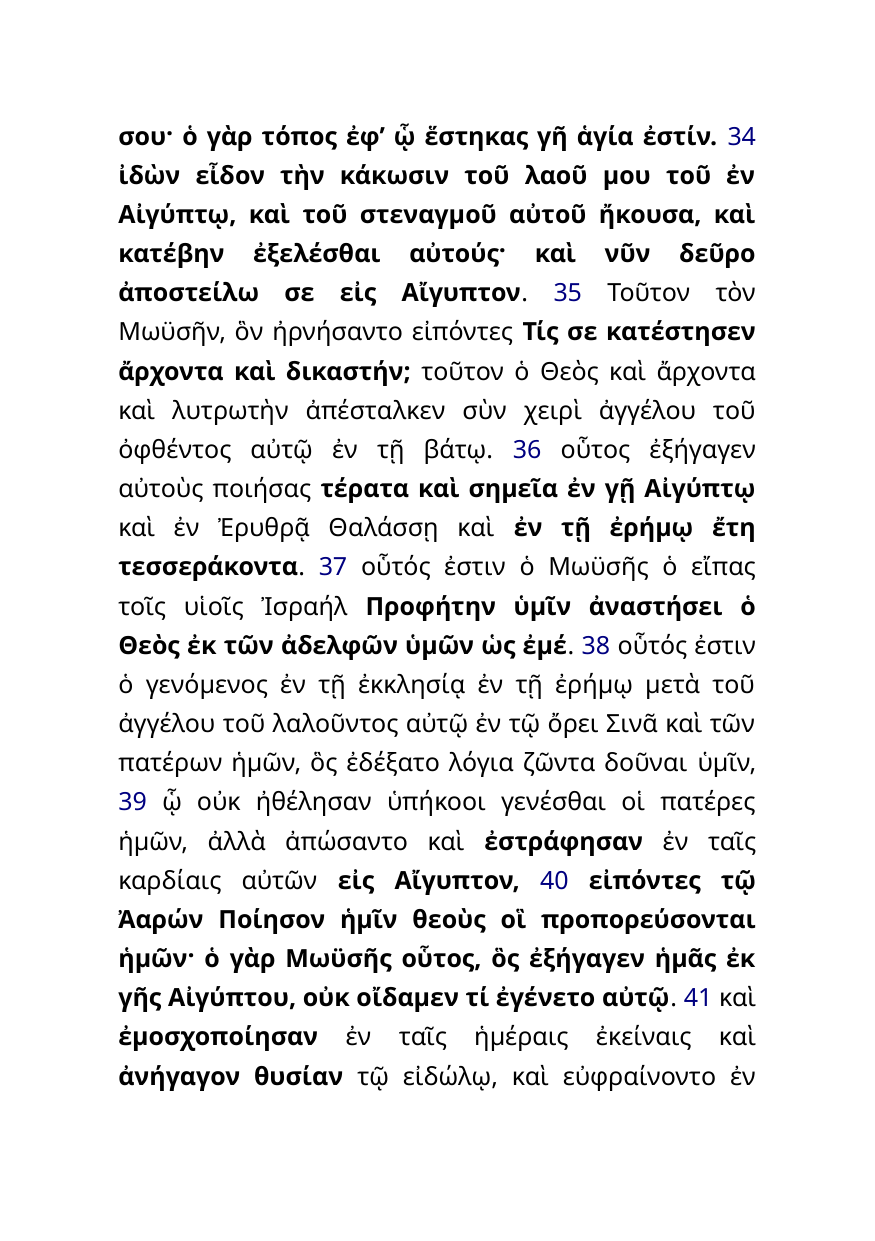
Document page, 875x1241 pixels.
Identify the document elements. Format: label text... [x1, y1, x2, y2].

text σου· ὁ γὰρ τόπος ἐφ’ ᾧ ἕστηκας γῆ ἁγία ἐστίν. 34 ἰδὼν εἶδον τὴν κάκωσιν τοῦ λαοῦ μου τοῦ ἐν Αἰγύπτῳ, καὶ τοῦ στεναγμοῦ αὐτοῦ ἤκουσα, καὶ κατέβην ἐξελέσθαι αὐτούς· καὶ νῦν δεῦρο ἀποστείλω σε εἰς Αἴγυπτον. 35 Τοῦτον τὸν Μωϋσῆν, ὃν ἠρνήσαντο εἰπόντες Τίς σε κατέστησεν ἄρχοντα καὶ δικαστήν; τοῦτον ὁ Θεὸς καὶ ἄρχοντα καὶ λυτρωτὴν ἀπέσταλκεν σὺν χειρὶ ἀγγέλου τοῦ ὀφθέντος αὐτῷ ἐν τῇ βάτῳ. 36 οὗτος ἐξήγαγεν αὐτοὺς ποιήσας τέρατα καὶ σημεῖα ἐν γῇ Αἰγύπτῳ καὶ ἐν Ἐρυθρᾷ Θαλάσσῃ καὶ ἐν τῇ ἐρήμῳ ἔτη τεσσεράκοντα. 37 οὗτός ἐστιν ὁ Μωϋσῆς ὁ εἴπας τοῖς υἱοῖς Ἰσραήλ Προφήτην ὑμῖν ἀναστήσει ὁ Θεὸς ἐκ τῶν ἀδελφῶν ὑμῶν ὡς ἐμέ. 38 οὗτός ἐστιν ὁ γενόμενος ἐν τῇ ἐκκλησίᾳ ἐν τῇ ἐρήμῳ μετὰ τοῦ ἀγγέλου τοῦ λαλοῦντος αὐτῷ ἐν τῷ ὄρει Σινᾶ καὶ τῶν πατέρων ἡμῶν, ὃς ἐδέξατο λόγια ζῶντα δοῦναι ὑμῖν, 39 ᾧ οὐκ ἠθέλησαν ὑπήκοοι γενέσθαι οἱ πατέρες ἡμῶν, ἀλλὰ ἀπώσαντο καὶ ἐστράφησαν ἐν ταῖς καρδίαις αὐτῶν εἰς Αἴγυπτον, 40 εἰπόντες τῷ Ἀαρών Ποίησον ἡμῖν θεοὺς οἳ προπορεύσονται ἡμῶν· ὁ γὰρ Μωϋσῆς οὗτος, ὃς ἐξήγαγεν ἡμᾶς ἐκ γῆς Αἰγύπτου, οὐκ οἴδαμεν τί ἐγένετο αὐτῷ. 41 καὶ ἐμοσχοποίησαν ἐν ταῖς ἡμέραις ἐκείναις καὶ ἀνήγαγον θυσίαν τῷ εἰδώλῳ, καὶ εὐφραίνοντο ἐν [118, 118, 756, 1092]
